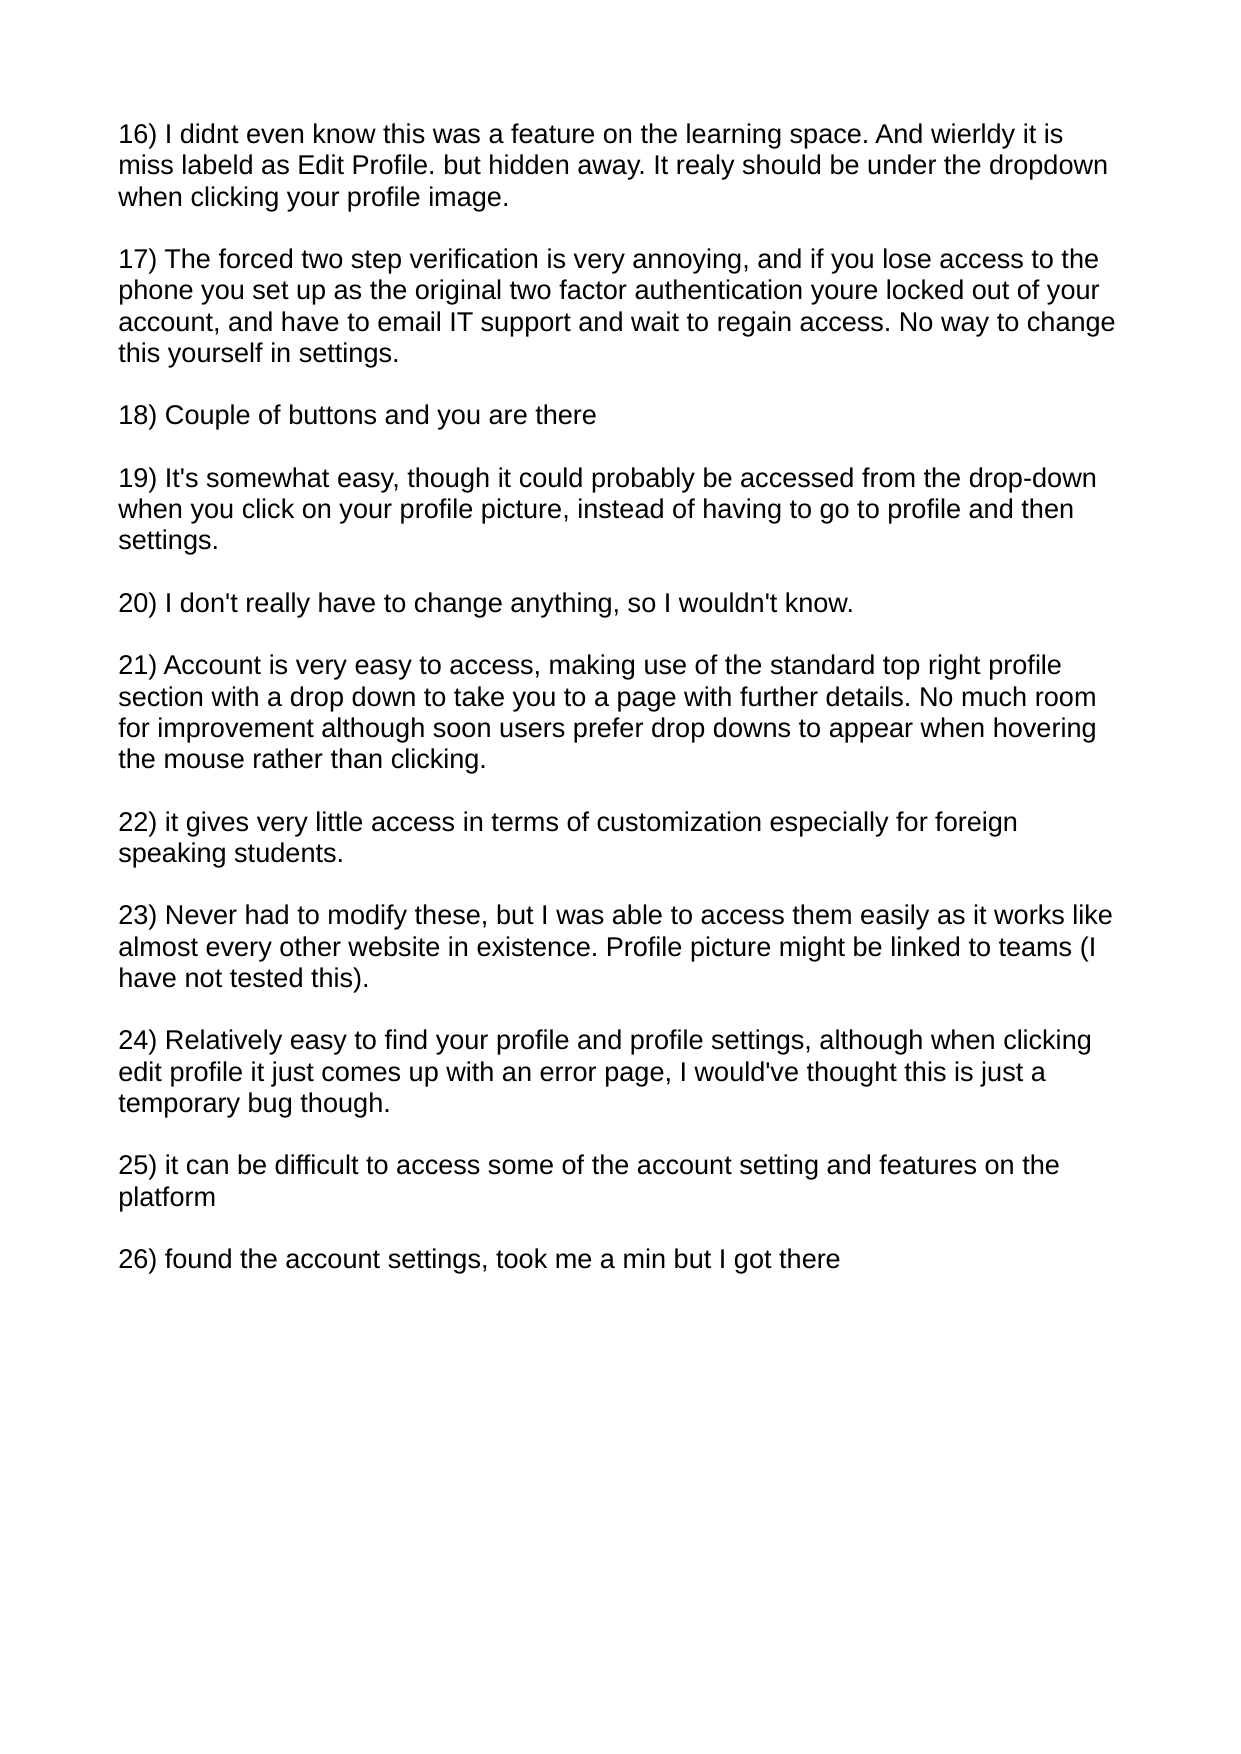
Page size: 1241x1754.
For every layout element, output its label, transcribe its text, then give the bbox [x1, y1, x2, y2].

text 21) Account is very easy to access, making use of the standard top right profile section with a drop down to take you to a page with further details. No much room for improvement although soon users prefer drop downs to appear when hovering the mouse rather than clicking. [118, 649, 1122, 774]
text 22) it gives very little access in terms of customization especially for foreign speaking students. [118, 806, 1122, 868]
text 16) I didnt even know this was a feature on the learning space. And wierldy it is miss labeld as Edit Profile. but hidden away. It realy should be under the dropdown when clicking your profile image. [118, 118, 1122, 212]
text 24) Relatively easy to find your profile and profile settings, although when clicking edit profile it just comes up with an error page, I would've thought this is just a temporary bug though. [118, 1024, 1122, 1118]
text 20) I don't really have to change anything, so I wouldn't know. [118, 587, 1122, 618]
text 25) it can be difficult to access some of the account setting and features on the platform [118, 1149, 1122, 1212]
text 18) Couple of buttons and you are there [118, 399, 1122, 431]
text 23) Never had to modify these, but I was able to access them easily as it works like almost every other website in existence. Profile picture might be linked to teams (I have not tested this). [118, 899, 1122, 993]
text 19) It's somewhat easy, though it could probably be accessed from the drop-down when you click on your profile picture, instead of having to go to profile and then settings. [118, 462, 1122, 556]
text 26) found the account settings, took me a min but I got there [118, 1243, 1122, 1274]
text 17) The forced two step verification is very annoying, and if you lose access to the phone you set up as the original two factor authentication youre locked out of your account, and have to email IT support and wait to regain access. No way to change this yourself in settings. [118, 243, 1122, 368]
